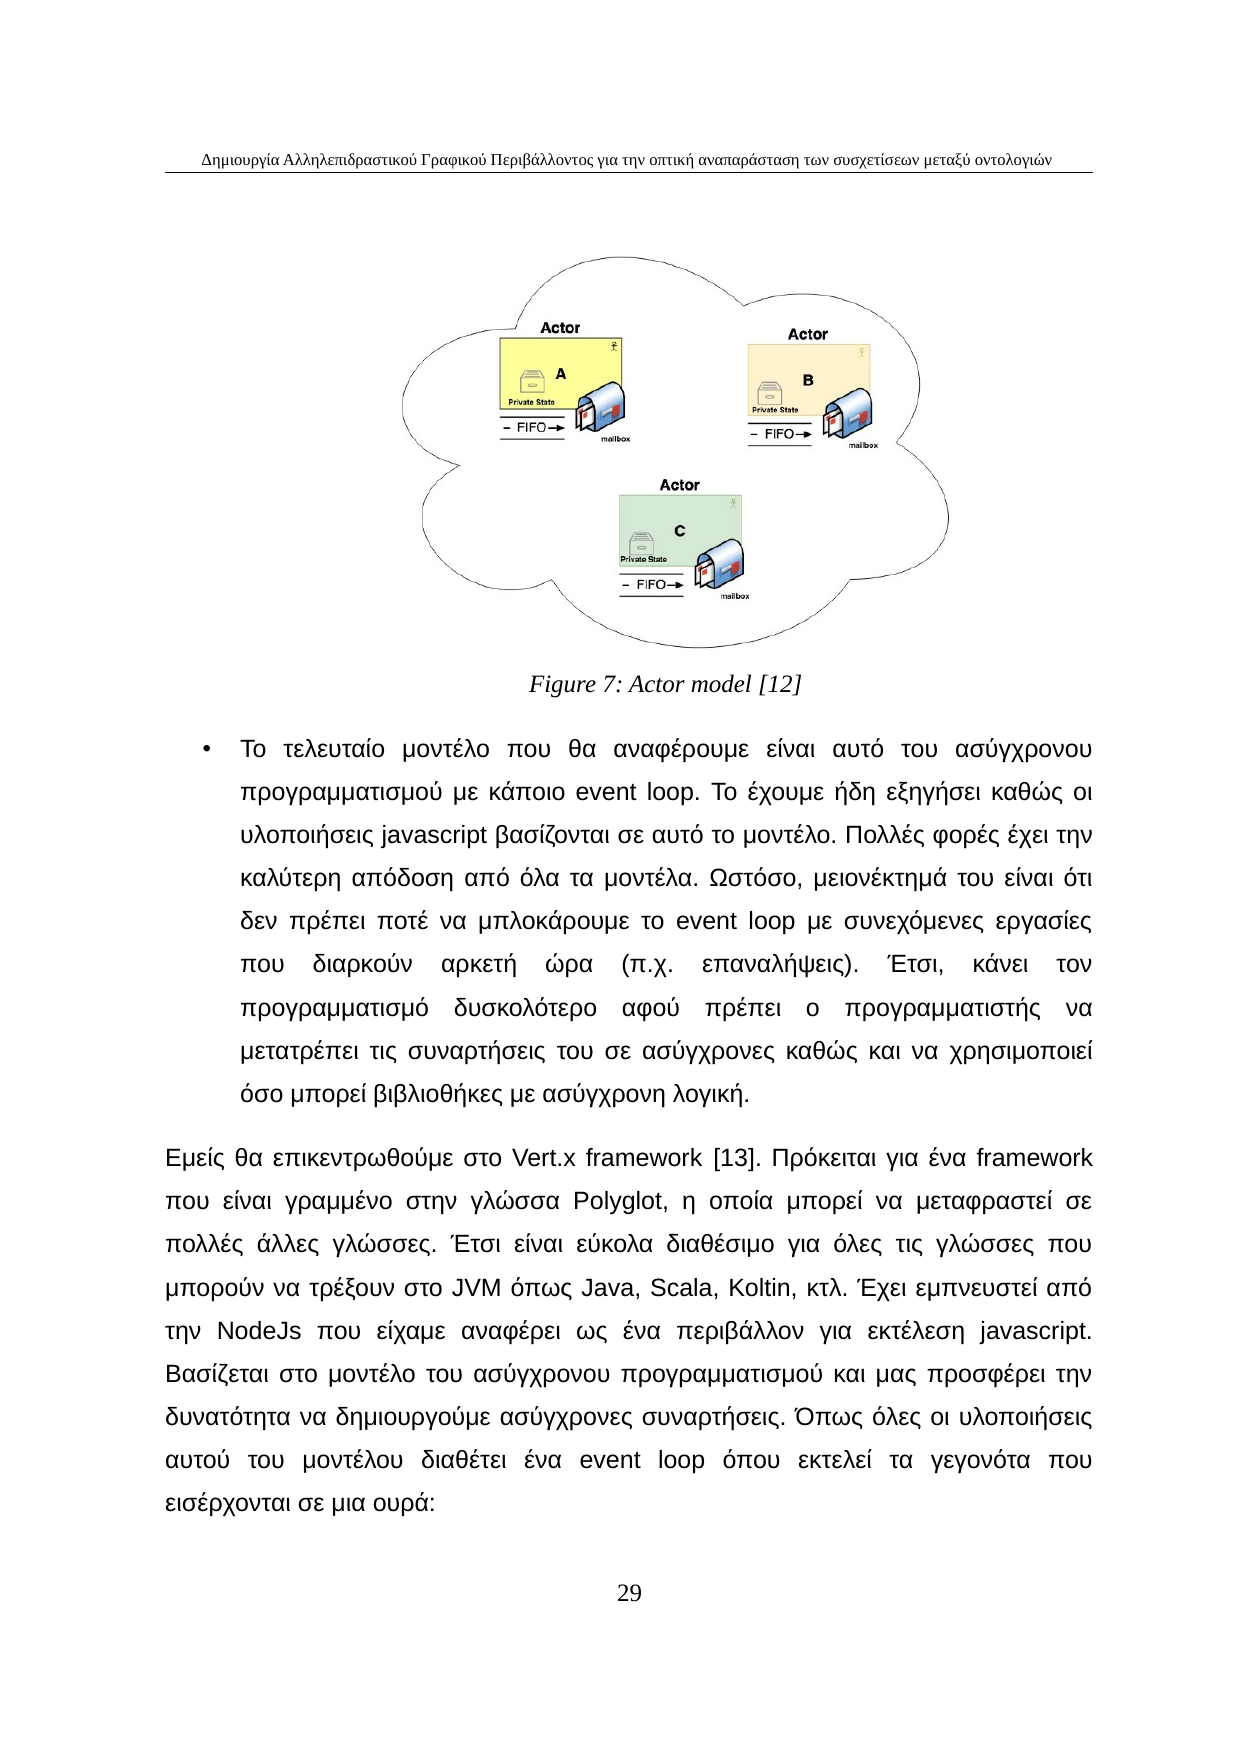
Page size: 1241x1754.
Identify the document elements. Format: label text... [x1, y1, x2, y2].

picture [362, 214, 972, 670]
list Figure 7: Actor model [12] [362, 670, 971, 698]
list Το τελευταίο μοντέλο που θα αναφέρουμε είναι αυτό του ασύγχρονου προγραμματισμού με κάποιο event loop. Το έχουμε ήδη εξηγήσει καθώς οι υλοποιήσεις javascript βασίζονται σε αυτό το μοντέλο. Πολλές φορές έχει την καλύτερη απόδοση από όλα τα μοντέλα. Ωστόσο, μειονέκτημά του είναι ότι δεν πρέπει ποτέ να μπλοκάρουμε το event loop με συνεχόμενες εργασίες που διαρκούν αρκετή ώρα (π.χ. επαναλήψεις). Έτσι, κάνει τον προγραμματισμό δυσκολότερο αφού πρέπει ο προγραμματιστής να μετατρέπει τις συναρτήσεις του σε ασύγχρονες καθώς και να χρησιμοποιεί όσο μπορεί βιβλιοθήκες με ασύγχρονη λογική. [202, 734, 1093, 1108]
text Εμείς θα επικεντρωθούμε στο Vert.x framework [13]. Πρόκειται για ένα framework που είναι γραμμένο στην γλώσσα Polyglot, η οποία μπορεί να μεταφραστεί σε πολλές άλλες γλώσσες. Έτσι είναι εύκολα διαθέσιμο για όλες τις γλώσσες που μπορούν να τρέξουν στο JVM όπως Java, Scala, Koltin, κτλ. Έχει εμπνευστεί από την NodeJs που είχαμε αναφέρει ως ένα περιβάλλον για εκτέλεση javascript. Βασίζεται στο μοντέλο του ασύγχρονου προγραμματισμού και μας προσφέρει την δυνατότητα να δημιουργούμε ασύγχρονες συναρτήσεις. Όπως όλες οι υλοποιήσεις αυτού του μοντέλου διαθέτει ένα event loop όπου εκτελεί τα γεγονότα που εισέρχονται σε μια ουρά: [165, 1143, 1093, 1517]
